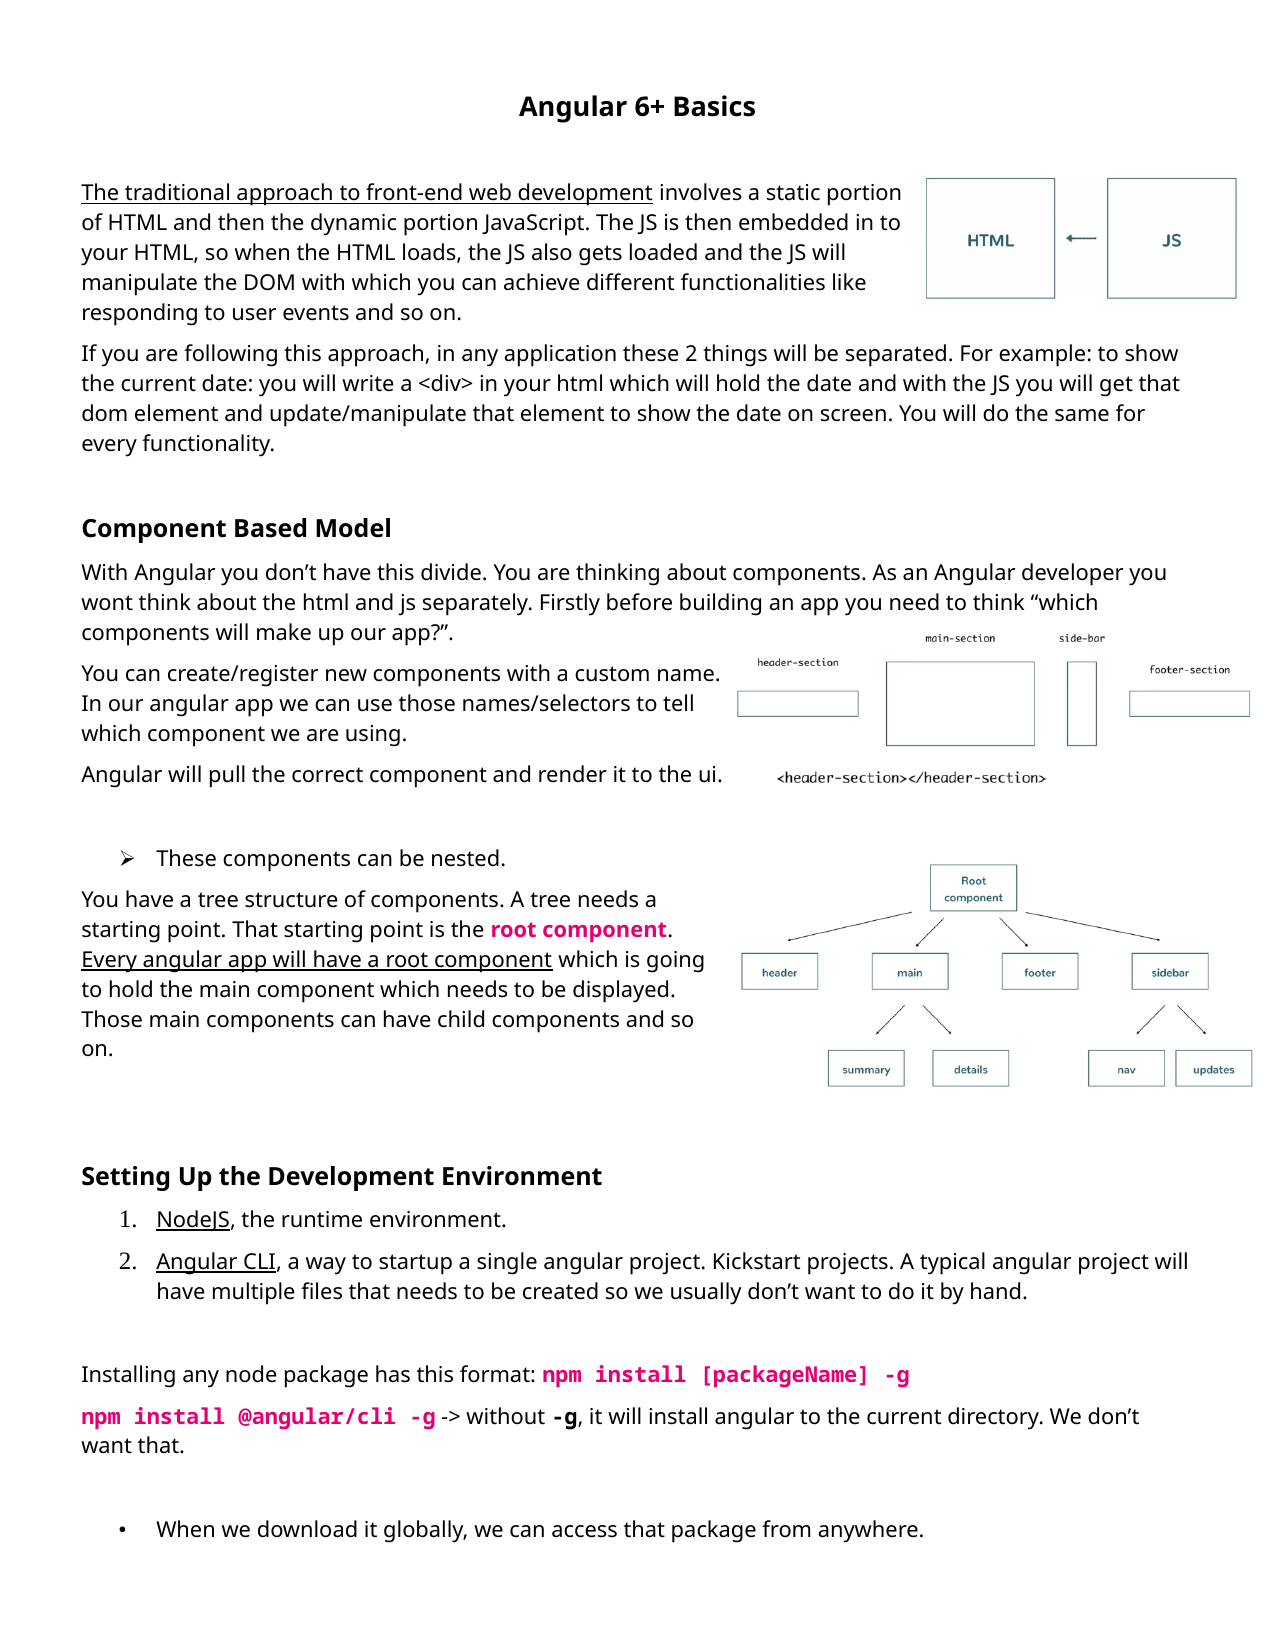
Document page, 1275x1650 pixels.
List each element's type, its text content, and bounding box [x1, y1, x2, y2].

text You can create/register new components with a custom name. In our angular app we can use those names/selectors to tell which component we are using. [81, 658, 733, 747]
text Angular 6+ Basics [81, 87, 1194, 124]
picture [733, 632, 1253, 753]
list NodeJS, the runtime environment. [118, 1204, 1194, 1234]
text The traditional approach to front-end web development involves a static portion of HTML and then the dynamic portion JavaScript. The JS is then embedded in to your HTML, so when the HTML loads, the JS also gets loaded and the JS will manipulate the DOM with which you can achieve different functionalities like responding to user events and so on. [81, 177, 1194, 326]
list Angular CLI, a way to startup a single angular project. Kickstart projects. A typical angular project will have multiple files that needs to be created so we usually don’t want to do it by hand. [118, 1246, 1194, 1306]
text If you are following this approach, in any application these 2 things will be separated. For example: to show the current date: you will write a <div> in your html which will hold the date and with the JS you will get that dom element and update/manipulate that element to show the date on screen. You will do the same for every functionality. [81, 338, 1194, 457]
picture [776, 762, 1049, 789]
text Angular will pull the correct component and render it to the ui. [81, 759, 1194, 789]
text You have a tree structure of components. A tree needs a starting point. That starting point is the root component. Every angular app will have a root component which is going to hold the main component which needs to be displayed. Those main components can have child components and so on. [81, 884, 732, 1063]
text npm install @angular/cli -g -> without -g, it will install angular to the current directory. We don’t want that. [81, 1401, 1194, 1460]
text Setting Up the Development Environment [81, 1158, 1194, 1192]
picture [923, 174, 1239, 301]
text With Angular you don’t have this divide. You are thinking about components. As an Angular developer you wont think about the html and js separately. Firstly before building an app you need to think “which components will make up our app?”. [81, 557, 1194, 646]
list These components can be nested. [118, 843, 1194, 872]
text Installing any node package has this format: npm install [packageName] -g [81, 1359, 1194, 1389]
text Component Based Model [81, 511, 1194, 545]
list When we download it globally, we can access that package from anywhere. [118, 1514, 1194, 1544]
picture [732, 861, 1255, 1090]
